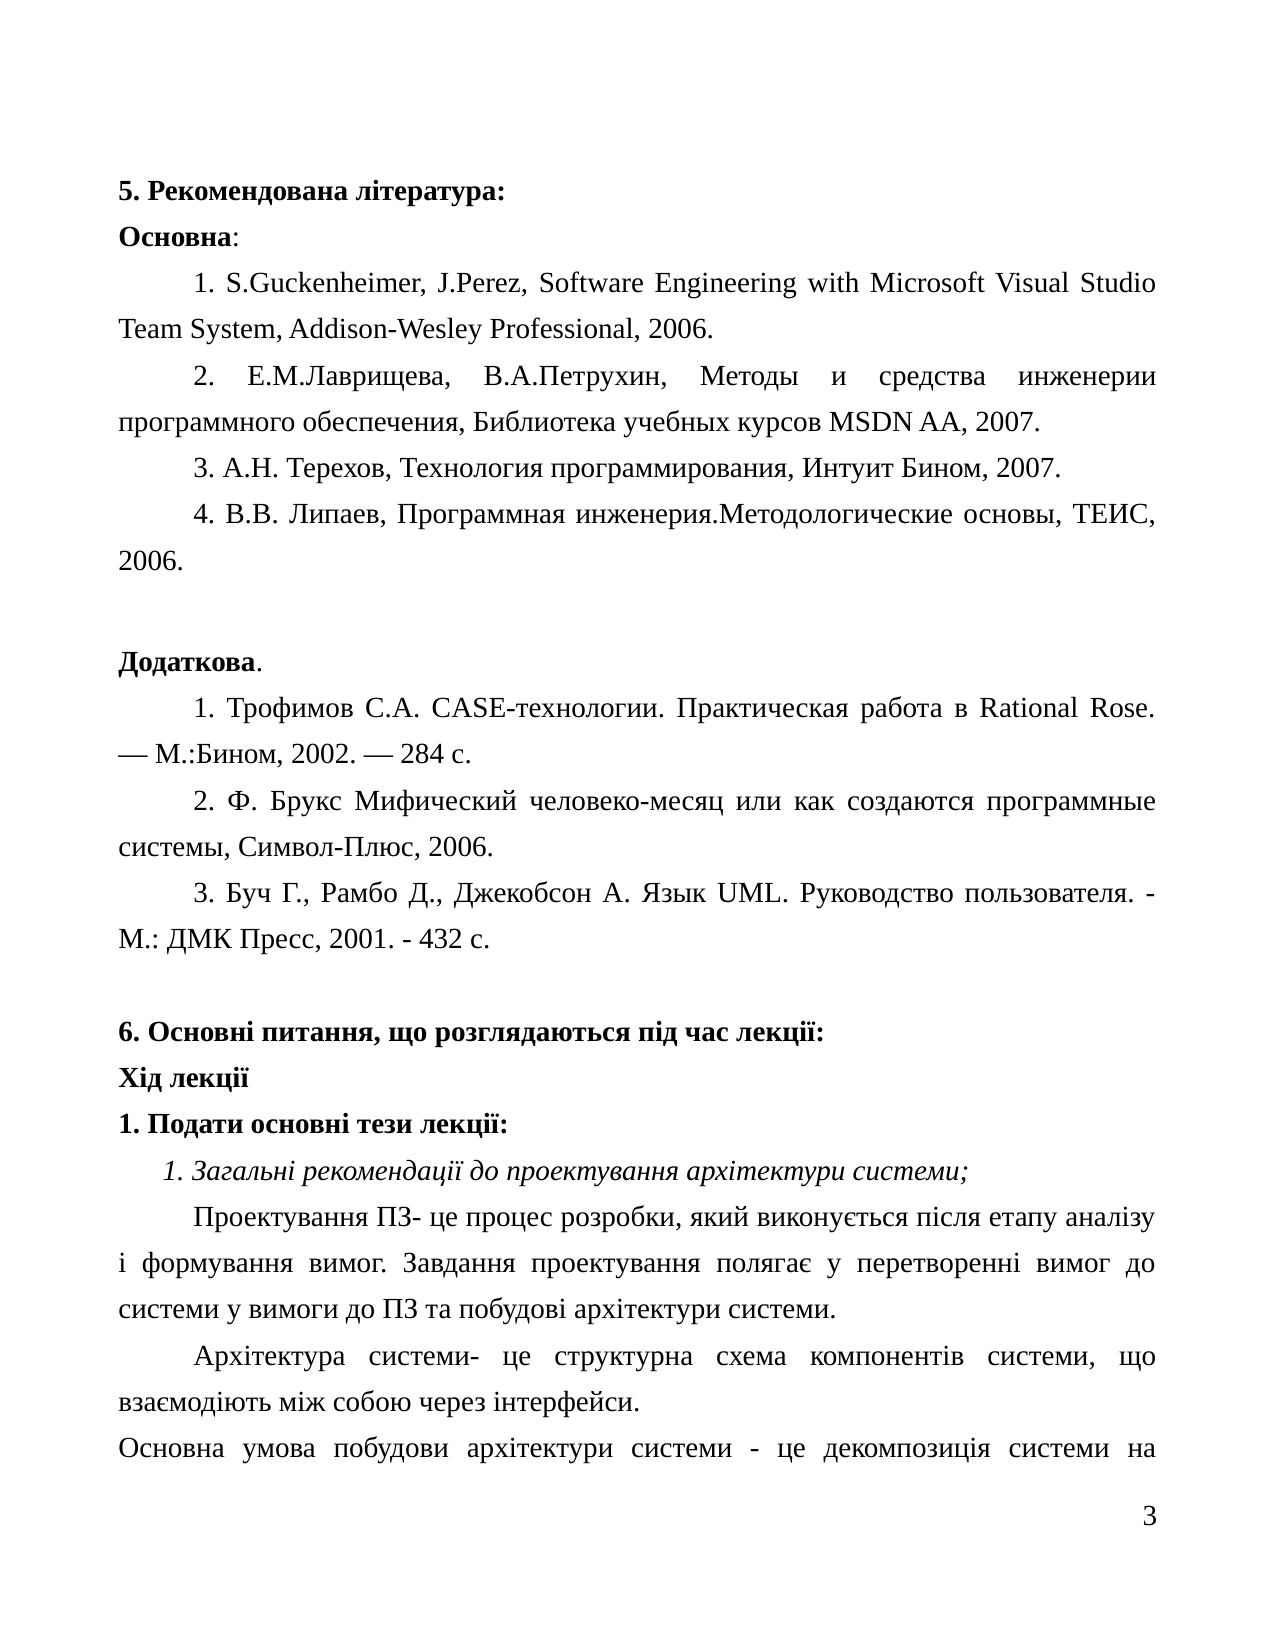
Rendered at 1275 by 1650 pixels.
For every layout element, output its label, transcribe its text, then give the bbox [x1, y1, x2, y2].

list Загальні рекомендації до проектування архітектури системи; [162, 1153, 1157, 1186]
text Додаткова. [118, 644, 1157, 677]
text 6. Основні питання, що розглядаються під час лекції: [118, 1014, 1157, 1047]
text Основна: [118, 219, 1157, 253]
text 1. S.Guckenheimer, J.Perez, Software Engineering with Microsoft Visual Studio Team System, Addison-Wesley Professional, 2006. [118, 265, 1157, 345]
text 5. Рекомендована література: [118, 173, 1157, 206]
text 2. Ф. Брукс Мифический человеко-месяц или как создаются программные системы,‭ ‬Символ-Плюс,‭ ‬2006. [118, 783, 1157, 862]
text Проектування ПЗ- це процес розробки, який виконується після етапу аналізу і формування вимог. Завдання проектування полягає у перетворенні вимог до системи у вимоги до ПЗ та побудові архітектури системи. [118, 1199, 1157, 1325]
text Основна умова побудови архітектури системи - це декомпозиція системи на [118, 1430, 1157, 1464]
text 1. Подати основні тези лекції: [118, 1106, 1157, 1140]
text Хід лекції [118, 1060, 1157, 1094]
text 3. Буч Г., Рамбо Д., Джекобсон А. Язык UML. Руководство пользователя. - М.: ДМК Пресс, 2001. - 432 с. [118, 875, 1157, 955]
text 4. В.В. Липаев, Программная инженерия.Методологические основы, ТЕИС, 2006. [118, 497, 1157, 576]
text 2. Е.М.Лаврищева, В.А.Петрухин, Методы и средства инженерии программного обеспечения, Библиотека учебных курсов MSDN AA, 2007. [118, 358, 1157, 438]
text Архітектура системи- це структурна схема компонентів системи, що взаємодіють між собою через інтерфейси. [118, 1338, 1157, 1417]
text 3. А.Н. Терехов, Технология программирования, Интуит Бином, 2007. [118, 450, 1157, 484]
text 1. Трофимов С.А. CASE-технологии. Практическая работа в Rational Rose. — М.:Бином, 2002. — 284 с. [118, 690, 1157, 770]
